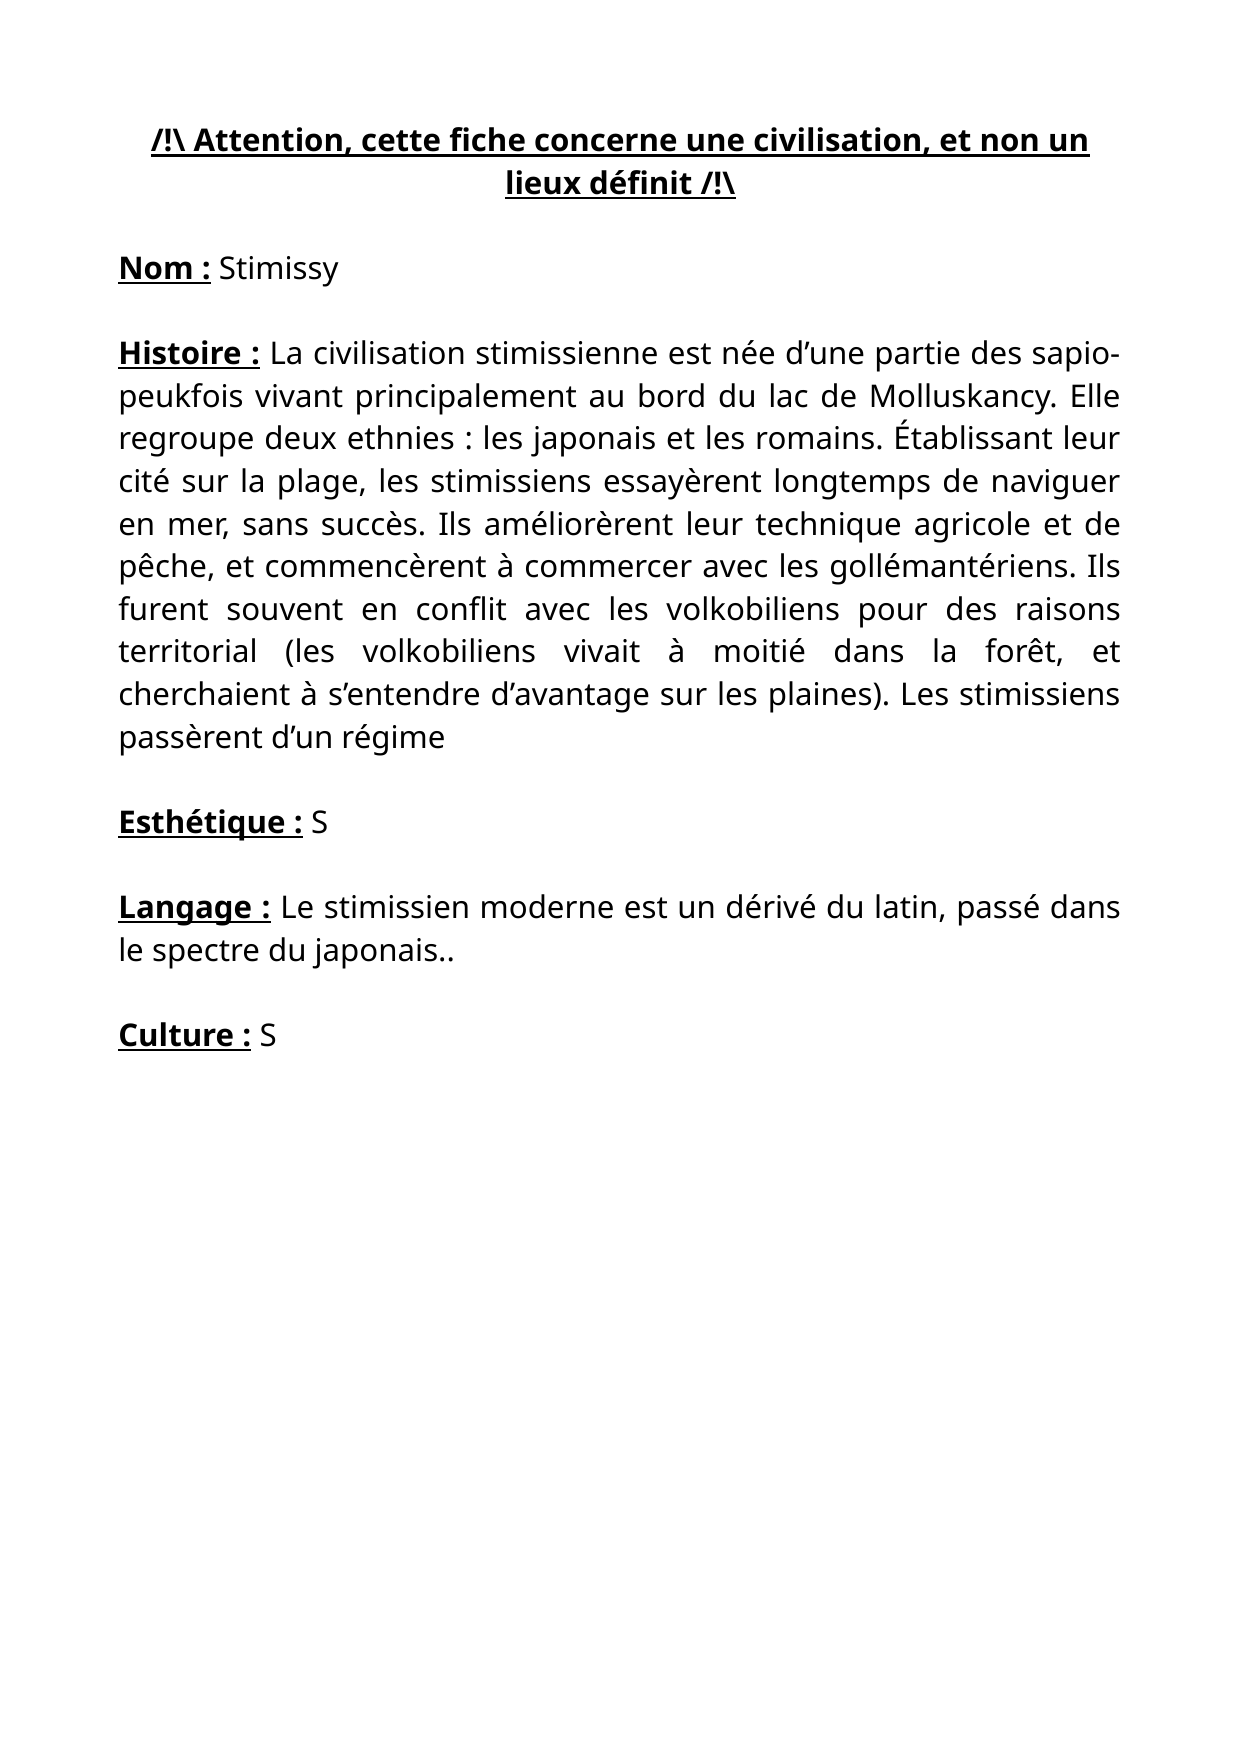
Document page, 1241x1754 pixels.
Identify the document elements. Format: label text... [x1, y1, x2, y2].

text Culture : S [118, 1013, 1122, 1055]
text Nom : Stimissy [118, 246, 1122, 288]
text Histoire : La civilisation stimissienne est née d’une partie des sapio-peukfois vivant principalement au bord du lac de Molluskancy. Elle regroupe deux ethnies : les japonais et les romains. Établissant leur cité sur la plage, les stimissiens essayèrent longtemps de naviguer en mer, sans succès. Ils améliorèrent leur technique agricole et de pêche, et commencèrent à commercer avec les gollémantériens. Ils furent souvent en conflit avec les volkobiliens pour des raisons territorial (les volkobiliens vivait à moitié dans la forêt, et cherchaient à s’entendre d’avantage sur les plaines). Les stimissiens passèrent d’un régime [118, 331, 1122, 757]
text Esthétique : S [118, 800, 1122, 842]
text /!\ Attention, cette fiche concerne une civilisation, et non un lieux définit /!\ [118, 118, 1122, 203]
text Langage : Le stimissien moderne est un dérivé du latin, passé dans le spectre du japonais.. [118, 885, 1122, 970]
